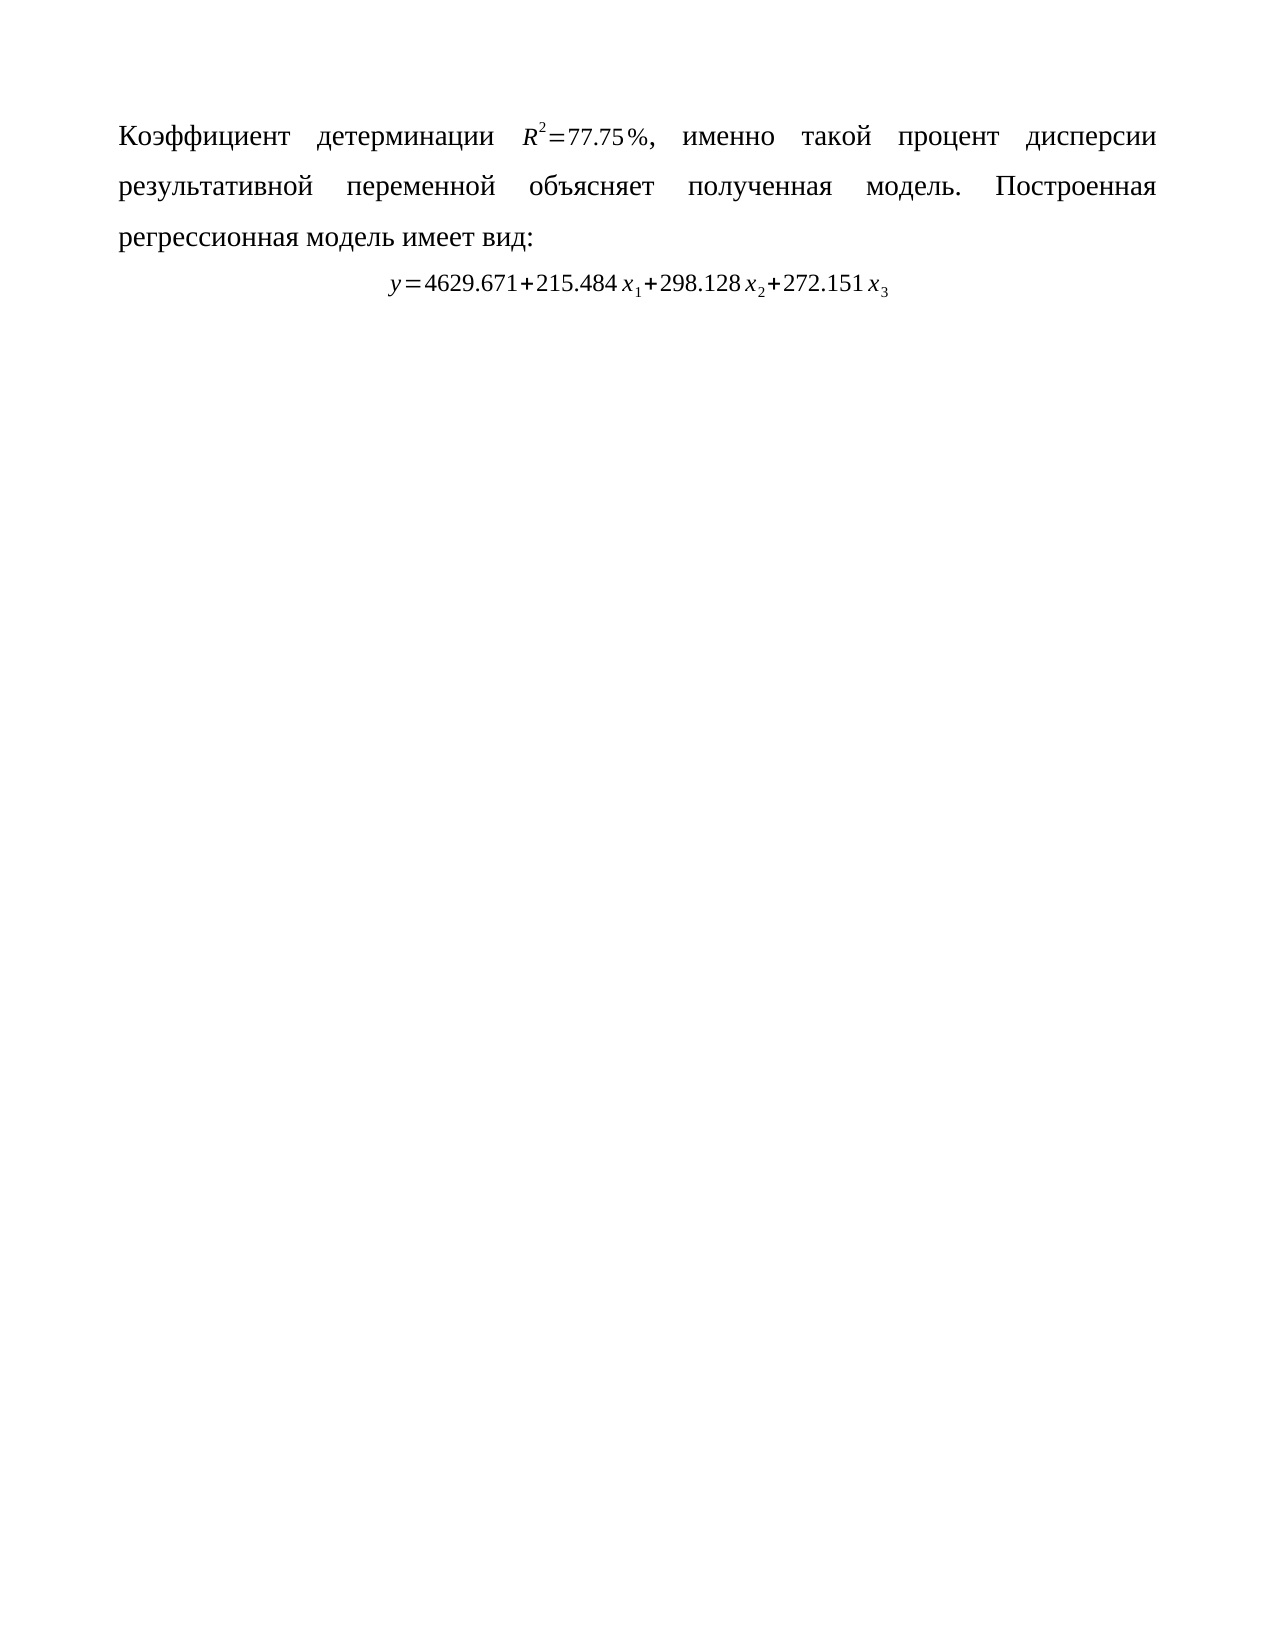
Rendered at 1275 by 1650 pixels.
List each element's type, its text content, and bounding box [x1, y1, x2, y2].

text Коэффициент детерминации , именно такой процент дисперсии результативной переменной объясняет полученная модель. Построенная регрессионная модель имеет вид: [118, 118, 1157, 252]
